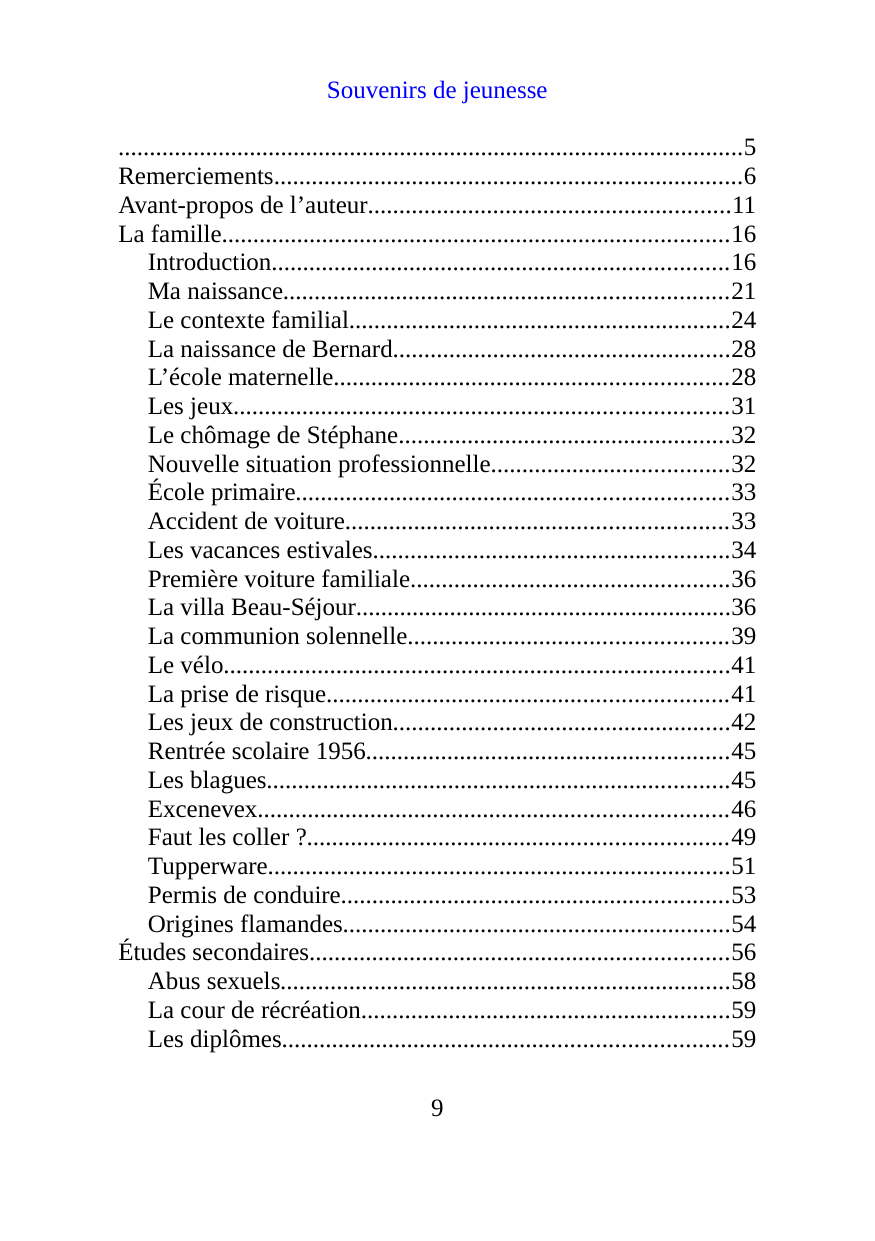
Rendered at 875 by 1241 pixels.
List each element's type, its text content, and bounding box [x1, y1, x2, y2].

text Les diplômes 59 [148, 1024, 756, 1052]
text La cour de récréation 59 [148, 995, 756, 1024]
text Le chômage de Stéphane 32 [148, 420, 756, 449]
text La naissance de Bernard 28 [148, 334, 756, 362]
text Accident de voiture 33 [148, 506, 756, 535]
text La famille 16 [118, 219, 756, 247]
text Le contexte familial 24 [148, 305, 756, 334]
text Les vacances estivales 34 [148, 535, 756, 564]
text Les jeux de construction 42 [148, 707, 756, 736]
text Permis de conduire 53 [148, 880, 756, 909]
text 5 [118, 132, 756, 161]
text Les blagues 45 [148, 765, 756, 794]
text Études secondaires 56 [118, 937, 756, 966]
text L’école maternelle 28 [148, 362, 756, 391]
text Avant-propos de l’auteur 11 [118, 190, 756, 219]
text École primaire 33 [148, 477, 756, 506]
text Origines flamandes 54 [148, 909, 756, 937]
text Ma naissance 21 [148, 276, 756, 305]
text Le vélo 41 [148, 650, 756, 679]
text Première voiture familiale 36 [148, 564, 756, 592]
text Nouvelle situation professionnelle 32 [148, 449, 756, 477]
text Introduction 16 [148, 247, 756, 276]
text La villa Beau-Séjour 36 [148, 592, 756, 621]
text Rentrée scolaire 1956 45 [148, 736, 756, 765]
text Faut les coller ? 49 [148, 822, 756, 851]
text Tupperware 51 [148, 851, 756, 880]
text Remerciements 6 [118, 161, 756, 190]
text Les jeux 31 [148, 391, 756, 420]
text Excenevex 46 [148, 794, 756, 822]
text Abus sexuels 58 [148, 966, 756, 995]
text La prise de risque 41 [148, 679, 756, 707]
text La communion solennelle 39 [148, 621, 756, 650]
